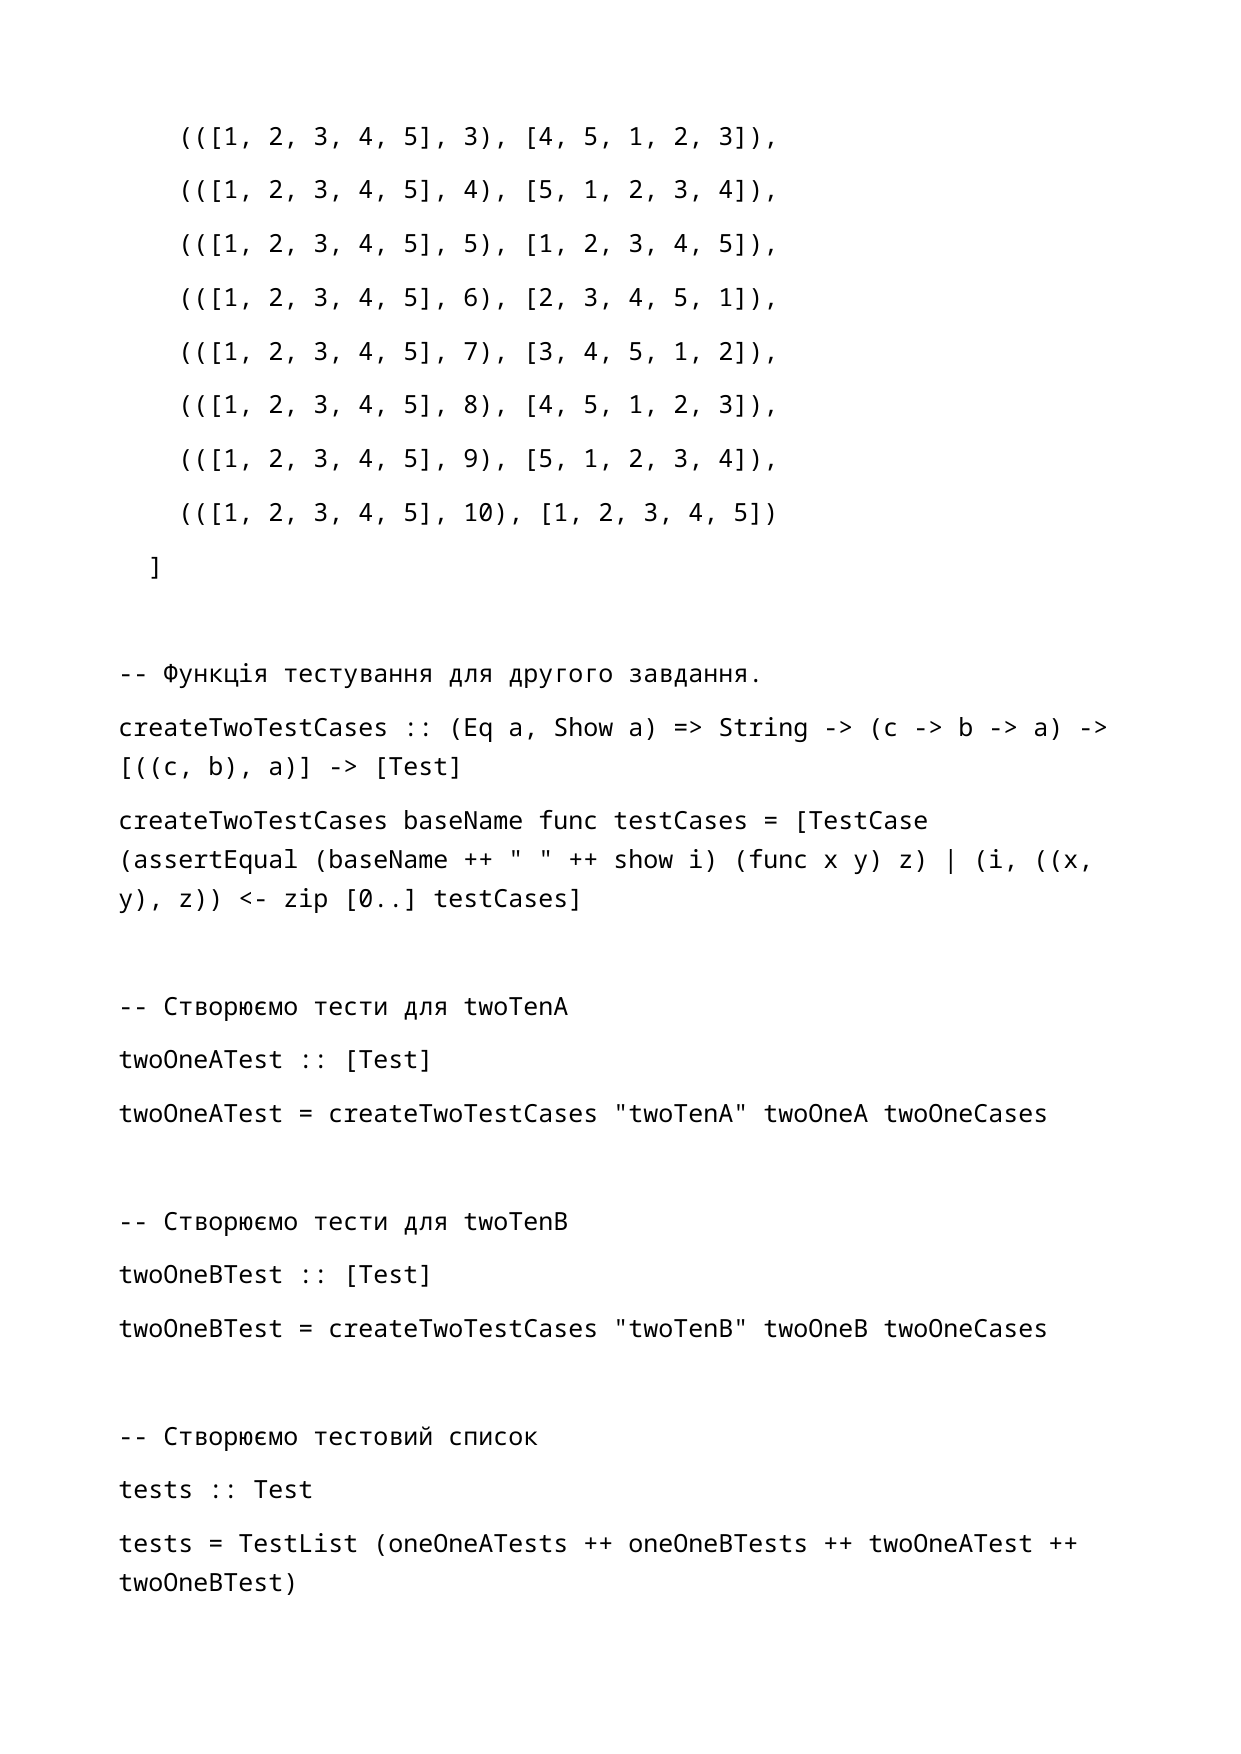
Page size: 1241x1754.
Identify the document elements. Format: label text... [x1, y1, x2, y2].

text (([1, 2, 3, 4, 5], 10), [1, 2, 3, 4, 5]) [118, 494, 1122, 528]
text (([1, 2, 3, 4, 5], 5), [1, 2, 3, 4, 5]), [118, 226, 1122, 260]
text (([1, 2, 3, 4, 5], 3), [4, 5, 1, 2, 3]), [118, 118, 1122, 152]
text (([1, 2, 3, 4, 5], 4), [5, 1, 2, 3, 4]), [118, 172, 1122, 206]
text (([1, 2, 3, 4, 5], 6), [2, 3, 4, 5, 1]), [118, 279, 1122, 313]
text twoOneBTest :: [Test] [118, 1257, 1122, 1291]
text twoOneATest = createTwoTestCases "twoTenA" twoOneA twoOneCases [118, 1096, 1122, 1130]
text ] [118, 548, 1122, 582]
text -- Створюємо тести для twoTenB [118, 1203, 1122, 1237]
text (([1, 2, 3, 4, 5], 9), [5, 1, 2, 3, 4]), [118, 441, 1122, 475]
text createTwoTestCases baseName func testCases = [TestCase (assertEqual (baseName ++ " " ++ show i) (func x y) z) | (i, ((x, y), z)) <- zip [0..] testCases] [118, 802, 1122, 915]
text -- Створюємо тестовий список [118, 1418, 1122, 1452]
text -- Функція тестування для другого завдання. [118, 656, 1122, 690]
text tests :: Test [118, 1472, 1122, 1506]
text tests = TestList (oneOneATests ++ oneOneBTests ++ twoOneATest ++ twoOneBTest) [118, 1526, 1122, 1599]
text createTwoTestCases :: (Eq a, Show a) => String -> (c -> b -> a) -> [((c, b), a)] -> [Test] [118, 709, 1122, 783]
text (([1, 2, 3, 4, 5], 7), [3, 4, 5, 1, 2]), [118, 333, 1122, 367]
text -- Створюємо тести для twoTenA [118, 988, 1122, 1022]
text (([1, 2, 3, 4, 5], 8), [4, 5, 1, 2, 3]), [118, 387, 1122, 421]
text twoOneATest :: [Test] [118, 1042, 1122, 1076]
text twoOneBTest = createTwoTestCases "twoTenB" twoOneB twoOneCases [118, 1311, 1122, 1345]
